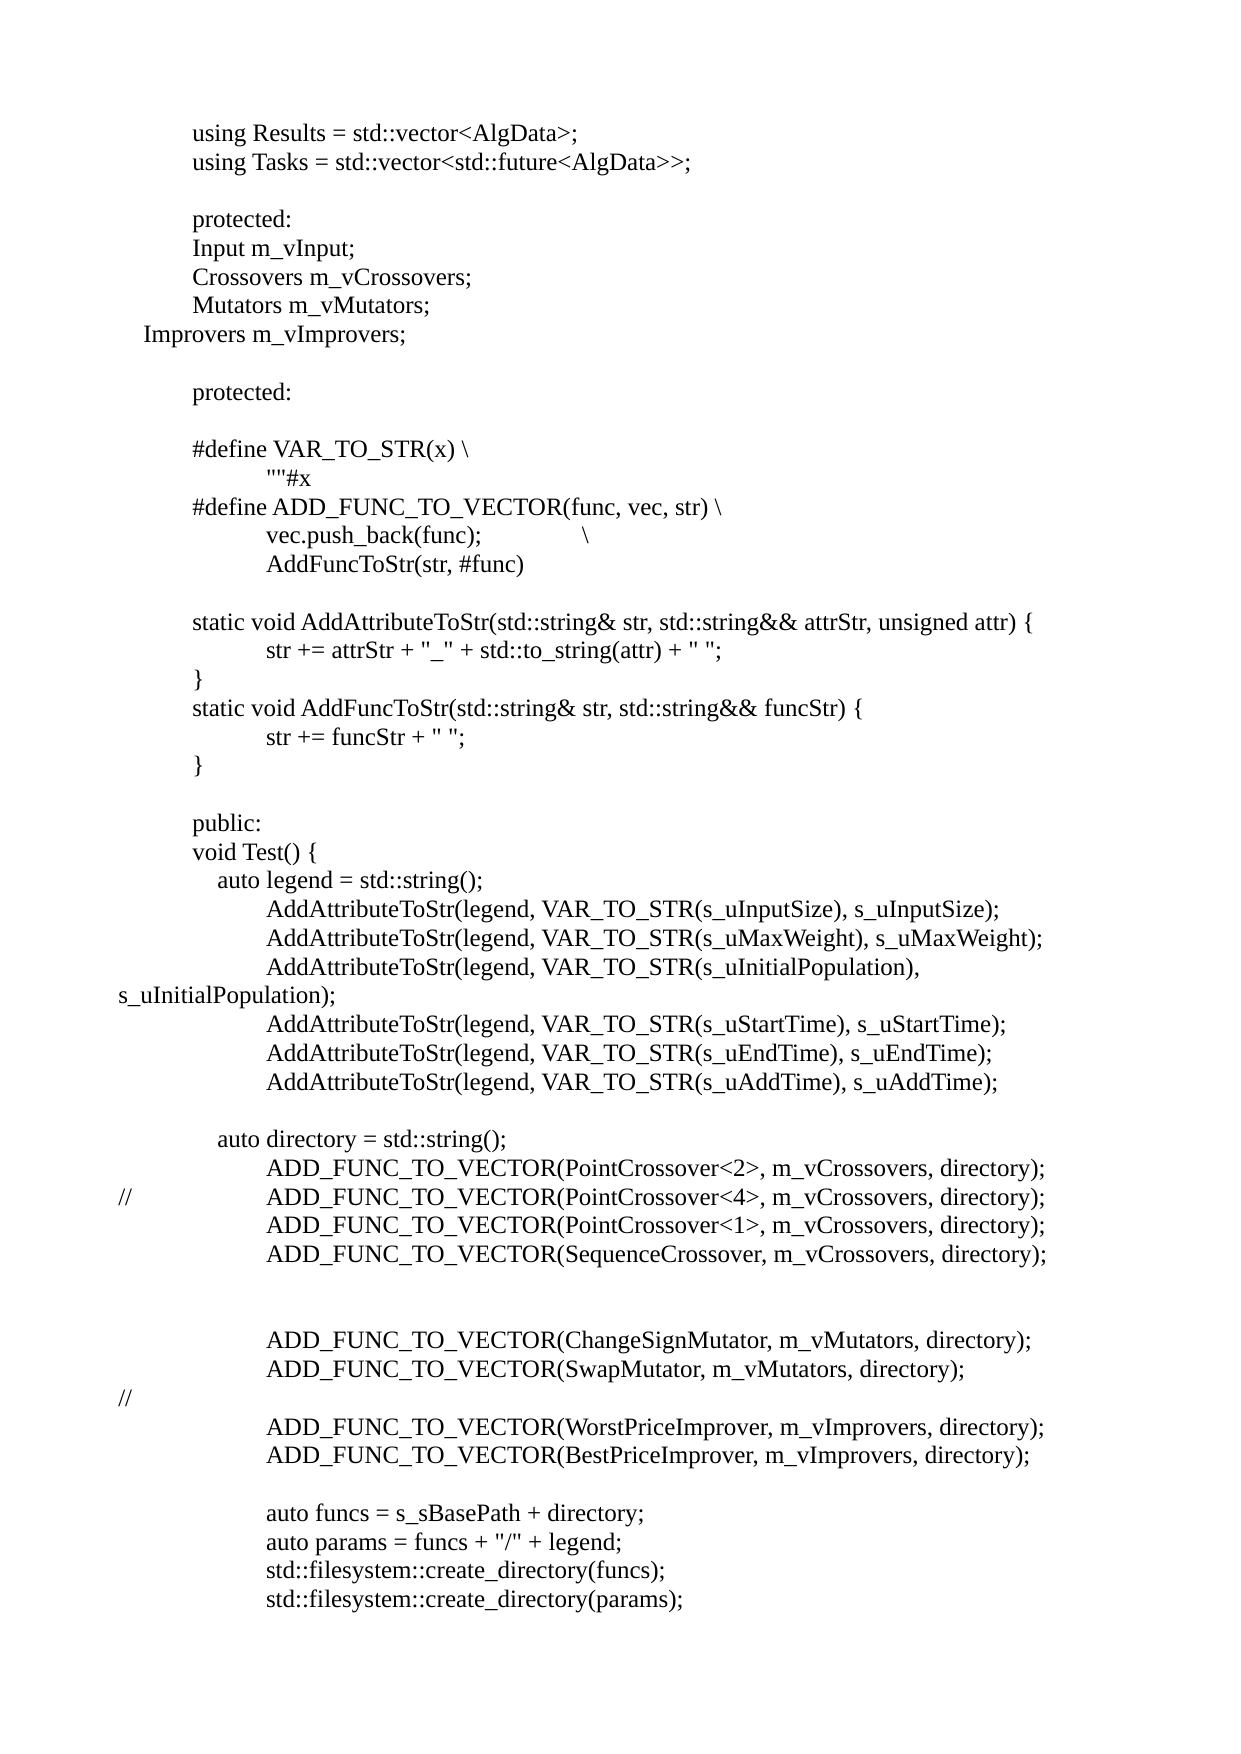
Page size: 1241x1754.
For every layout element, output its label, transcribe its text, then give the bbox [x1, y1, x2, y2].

text ADD_FUNC_TO_VECTOR(PointCrossover<2>, m_vCrossovers, directory); [118, 1153, 1122, 1182]
text AddFuncToStr(str, #func) [118, 549, 1122, 578]
text ADD_FUNC_TO_VECTOR(PointCrossover<1>, m_vCrossovers, directory); [118, 1211, 1122, 1239]
text str += attrStr + "_" + std::to_string(attr) + " "; [118, 636, 1122, 664]
text auto legend = std::string(); [118, 866, 1122, 894]
text AddAttributeToStr(legend, VAR_TO_STR(s_uEndTime), s_uEndTime); [118, 1038, 1122, 1067]
text Mutators m_vMutators; [118, 291, 1122, 319]
text public: [118, 808, 1122, 837]
text AddAttributeToStr(legend, VAR_TO_STR(s_uInitialPopulation), s_uInitialPopulation); [118, 952, 1122, 1009]
text protected: [118, 204, 1122, 233]
text AddAttributeToStr(legend, VAR_TO_STR(s_uMaxWeight), s_uMaxWeight); [118, 923, 1122, 952]
text using Tasks = std::vector<std::future<AlgData>>; [118, 147, 1122, 176]
text std::filesystem::create_directory(params); [118, 1584, 1122, 1613]
text static void AddFuncToStr(std::string& str, std::string&& funcStr) { [118, 693, 1122, 722]
text str += funcStr + " "; [118, 722, 1122, 751]
text AddAttributeToStr(legend, VAR_TO_STR(s_uStartTime), s_uStartTime); [118, 1009, 1122, 1038]
text Improvers m_vImprovers; [118, 319, 1122, 348]
text static void AddAttributeToStr(std::string& str, std::string&& attrStr, unsigned attr) { [118, 607, 1122, 636]
text auto funcs = s_sBasePath + directory; [118, 1498, 1122, 1527]
text void Test() { [118, 837, 1122, 866]
text ADD_FUNC_TO_VECTOR(SwapMutator, m_vMutators, directory); [118, 1354, 1122, 1383]
text Crossovers m_vCrossovers; [118, 262, 1122, 291]
text // ADD_FUNC_TO_VECTOR(PointCrossover<4>, m_vCrossovers, directory); [118, 1182, 1122, 1211]
text protected: [118, 377, 1122, 406]
text ADD_FUNC_TO_VECTOR(SequenceCrossover, m_vCrossovers, directory); [118, 1239, 1122, 1268]
text std::filesystem::create_directory(funcs); [118, 1556, 1122, 1584]
text } [118, 751, 1122, 779]
text ADD_FUNC_TO_VECTOR(WorstPriceImprover, m_vImprovers, directory); [118, 1412, 1122, 1441]
text using Results = std::vector<AlgData>; [118, 118, 1122, 147]
text AddAttributeToStr(legend, VAR_TO_STR(s_uAddTime), s_uAddTime); [118, 1067, 1122, 1096]
text auto directory = std::string(); [118, 1124, 1122, 1153]
text auto params = funcs + "/" + legend; [118, 1527, 1122, 1556]
text #define VAR_TO_STR(x) \ [118, 434, 1122, 463]
text Input m_vInput; [118, 233, 1122, 262]
text #define ADD_FUNC_TO_VECTOR(func, vec, str) \ [118, 492, 1122, 521]
text AddAttributeToStr(legend, VAR_TO_STR(s_uInputSize), s_uInputSize); [118, 894, 1122, 923]
text // [118, 1383, 1122, 1412]
text vec.push_back(func); \ [118, 521, 1122, 549]
text ADD_FUNC_TO_VECTOR(ChangeSignMutator, m_vMutators, directory); [118, 1326, 1122, 1354]
text } [118, 664, 1122, 693]
text ""#x [118, 463, 1122, 492]
text ADD_FUNC_TO_VECTOR(BestPriceImprover, m_vImprovers, directory); [118, 1441, 1122, 1469]
